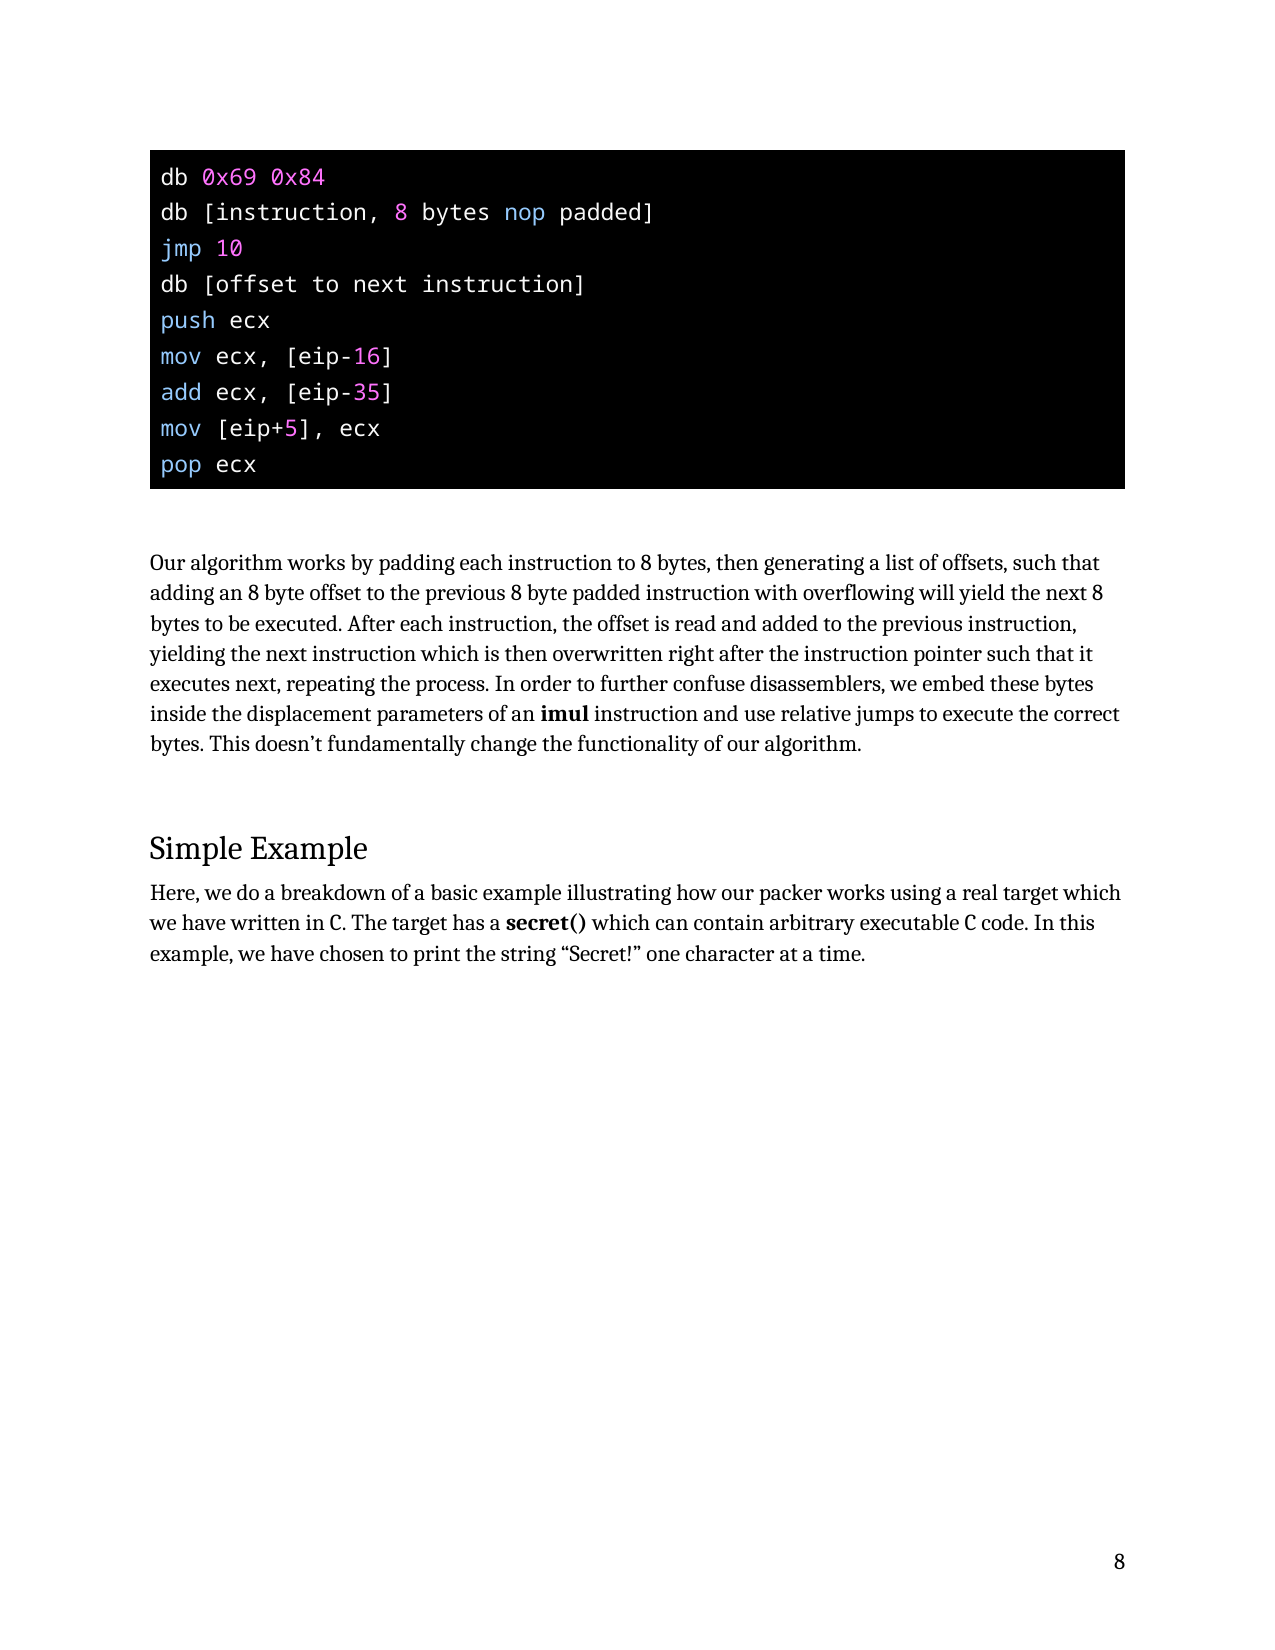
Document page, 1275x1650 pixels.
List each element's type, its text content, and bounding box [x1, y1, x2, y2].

text Here, we do a breakdown of a basic example illustrating how our packer works using a real target which we have written in C. The target has a secret() which can contain arbitrary executable C code. In this example, we have chosen to print the string “Secret!” one character at a time. [150, 880, 1125, 967]
table_header db 0x69 0x84 db [instruction, 8 bytes nop padded] jmp 10 db [offset to next instruction] push ecx mov ecx, [eip-16] add ecx, [eip-35] mov [eip+5], ecx pop ecx [150, 150, 1125, 489]
subtitle Simple Example [150, 829, 1125, 867]
text Our algorithm works by padding each instruction to 8 bytes, then generating a list of offsets, such that adding an 8 byte offset to the previous 8 byte padded instruction with overflowing will yield the next 8 bytes to be executed. After each instruction, the offset is read and added to the previous instruction, yielding the next instruction which is then overwritten right after the instruction pointer such that it executes next, repeating the process. In order to further confuse disassemblers, we embed these bytes inside the displacement parameters of an imul instruction and use relative jumps to execute the correct bytes. This doesn’t fundamentally change the functionality of our algorithm. [150, 550, 1125, 758]
